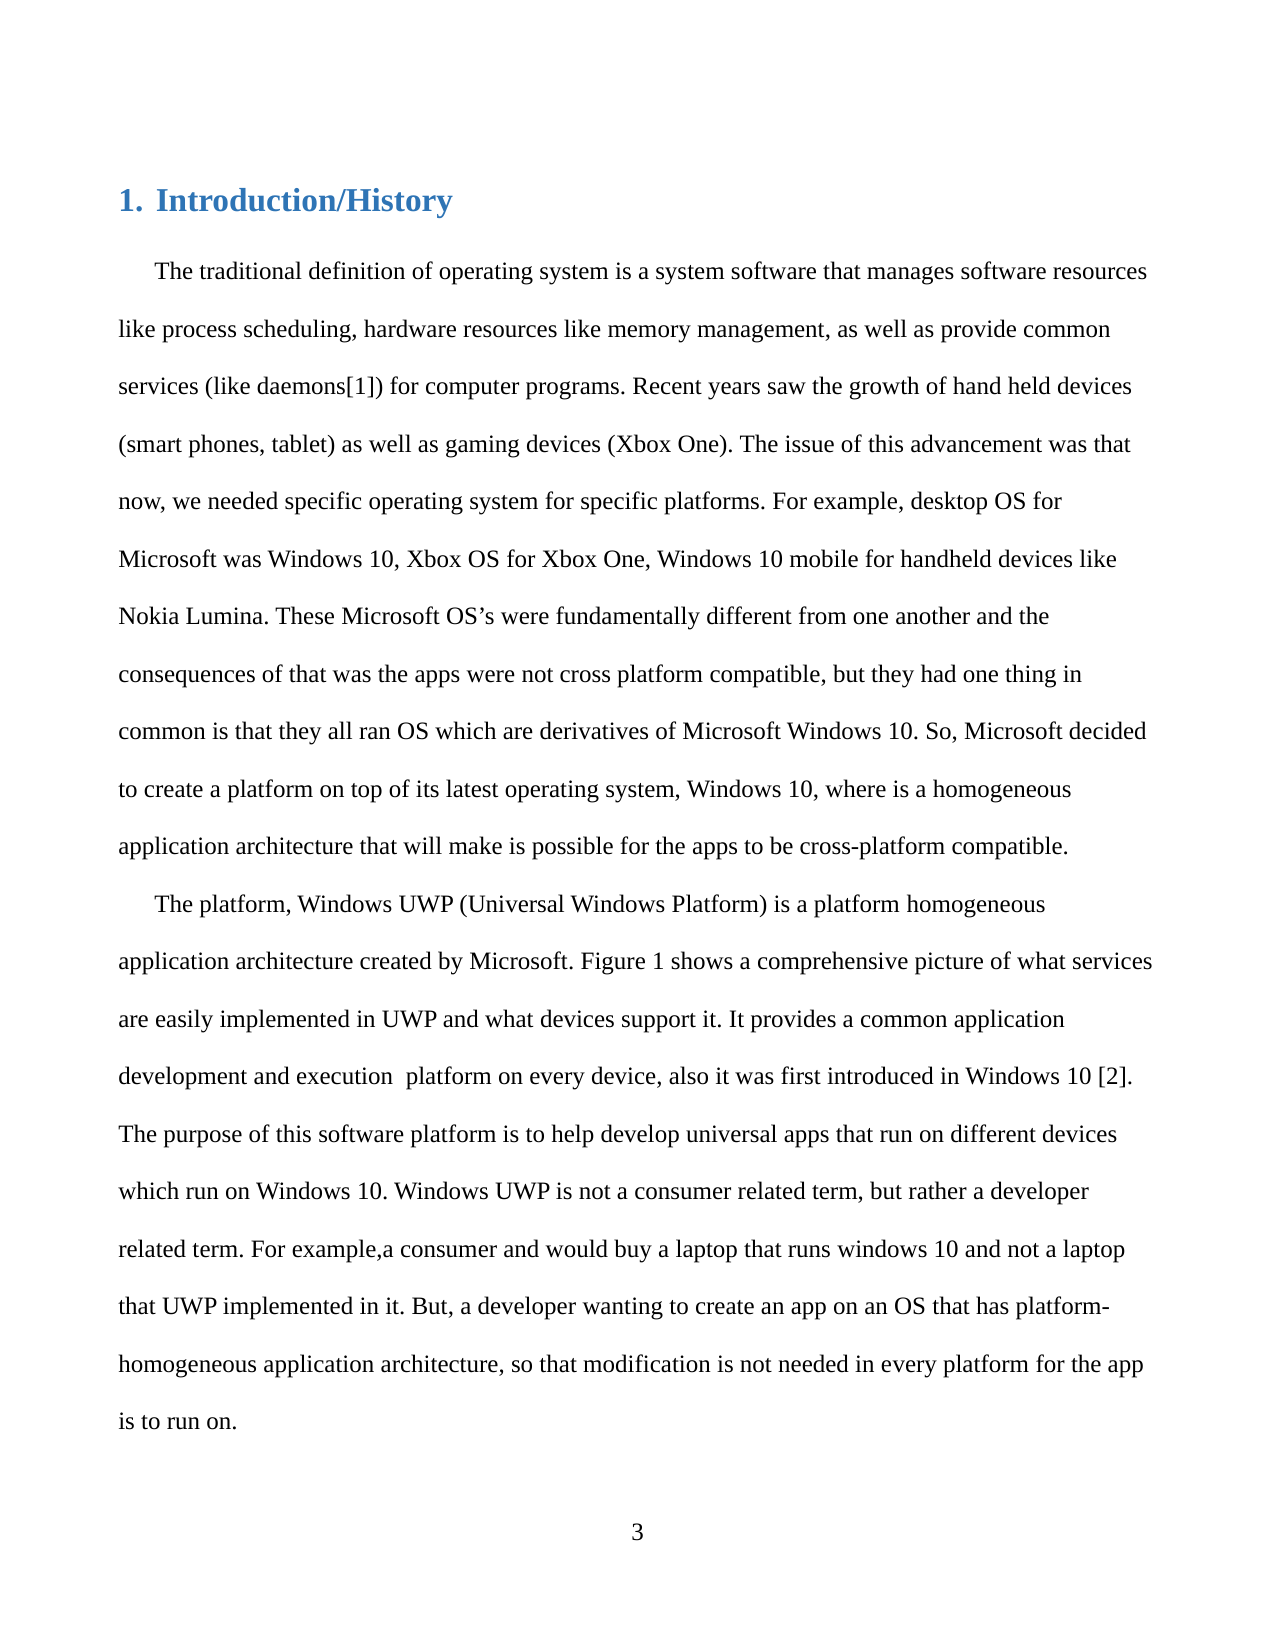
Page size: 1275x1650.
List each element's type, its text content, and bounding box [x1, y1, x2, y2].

text The traditional definition of operating system is a system software that manages software resources like process scheduling, hardware resources like memory management, as well as provide common services (like daemons[1]) for computer programs. Recent years saw the growth of hand held devices (smart phones, tablet) as well as gaming devices (Xbox One). The issue of this advancement was that now, we needed specific operating system for specific platforms. For example, desktop OS for Microsoft was Windows 10, Xbox OS for Xbox One, Windows 10 mobile for handheld devices like Nokia Lumina. These Microsoft OS’s were fundamentally different from one another and the consequences of that was the apps were not cross platform compatible, but they had one thing in common is that they all ran OS which are derivatives of Microsoft Windows 10. So, Microsoft decided to create a platform on top of its latest operating system, Windows 10, where is a homogeneous application architecture that will make is possible for the apps to be cross-platform compatible. [118, 256, 1157, 860]
subtitle Introduction/History [118, 180, 1157, 218]
text The platform, Windows UWP (Universal Windows Platform) is a platform homogeneous application architecture created by Microsoft. Figure 1 shows a comprehensive picture of what services are easily implemented in UWP and what devices support it. It provides a common application development and execution platform on every device, also it was first introduced in Windows 10 [2]. The purpose of this software platform is to help develop universal apps that run on different devices which run on Windows 10. Windows UWP is not a consumer related term, but rather a developer related term. For example,a consumer and would buy a laptop that runs windows 10 and not a laptop that UWP implemented in it. But, a developer wanting to create an app on an OS that has platform-homogeneous application architecture, so that modification is not needed in every platform for the app is to run on. [118, 889, 1157, 1435]
